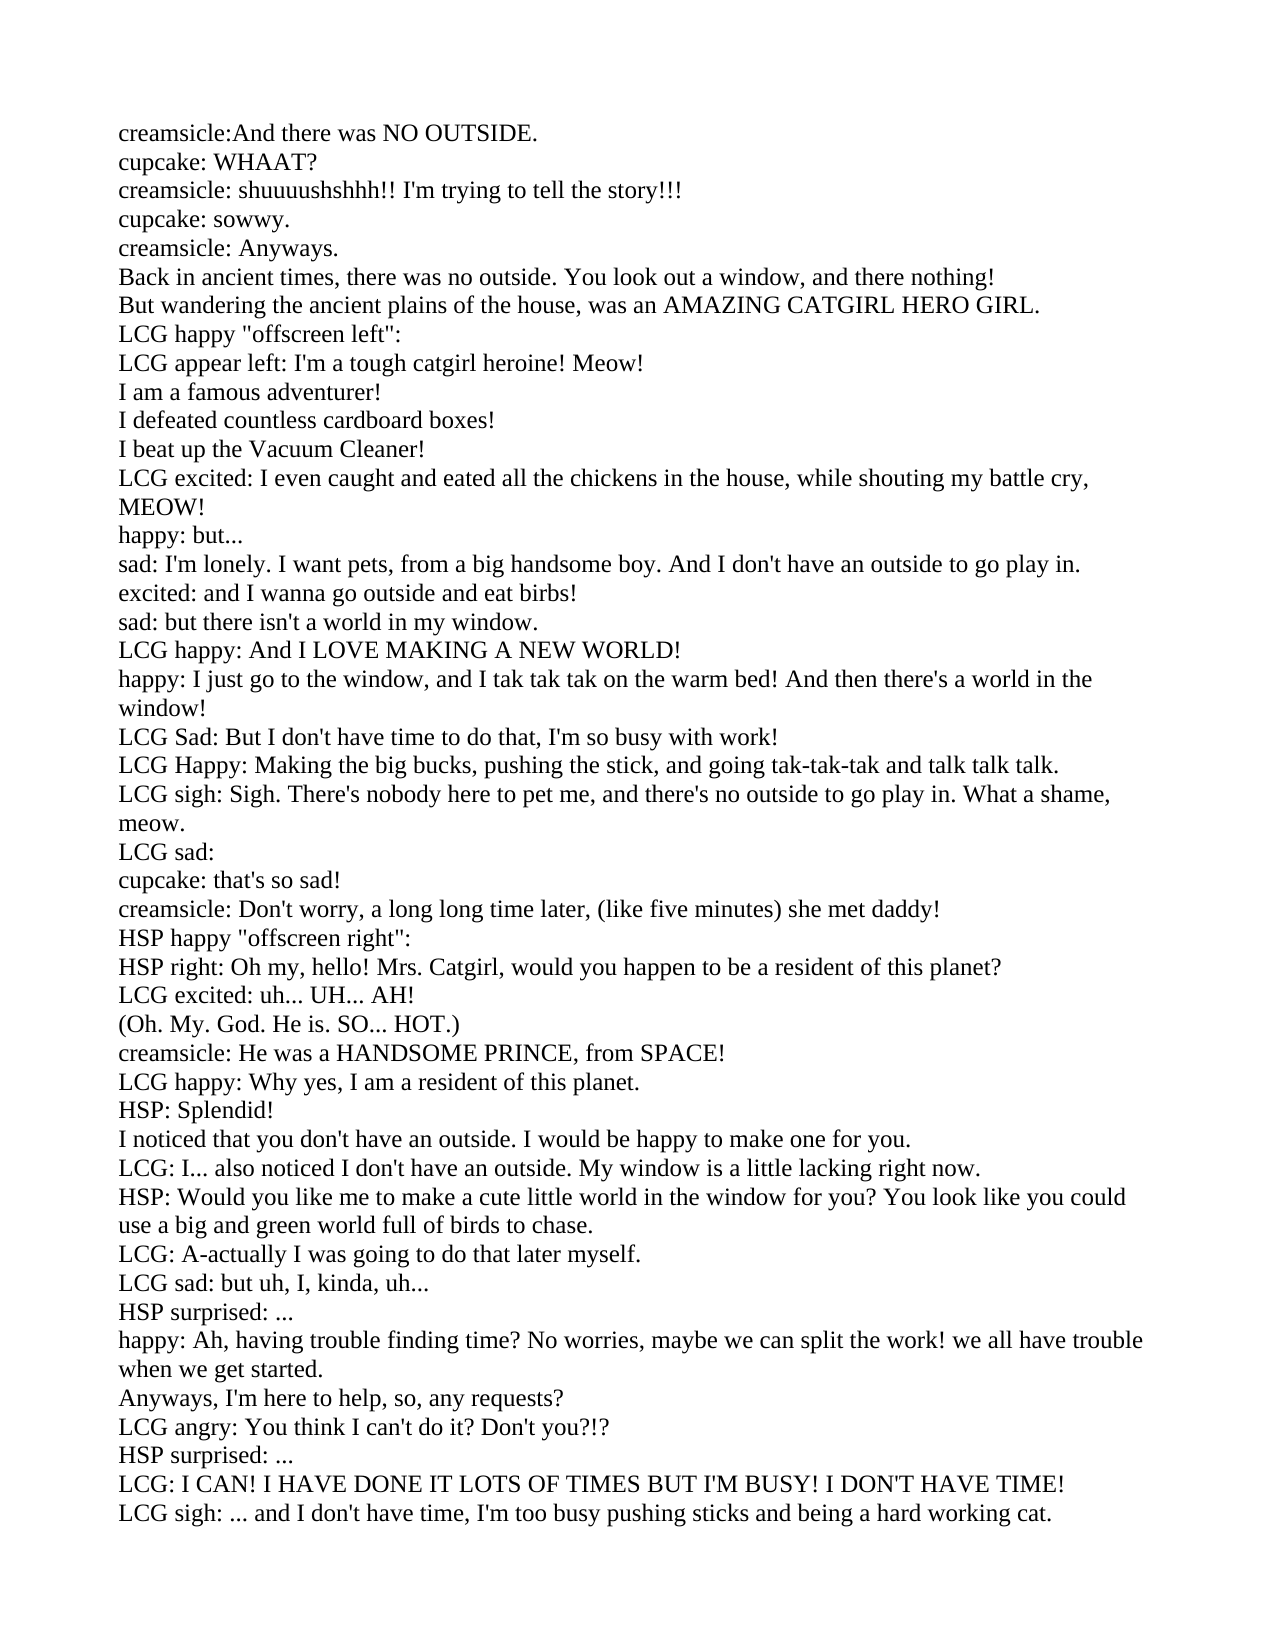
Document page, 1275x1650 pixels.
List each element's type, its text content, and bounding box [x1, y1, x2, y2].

text creamsicle:And there was NO OUTSIDE. cupcake: WHAAT? creamsicle: shuuuushshhh!! I'm trying to tell the story!!! cupcake: sowwy. creamsicle: Anyways. Back in ancient times, there was no outside. You look out a window, and there nothing! [118, 118, 1157, 291]
text LCG sad: but uh, I, kinda, uh... HSP surprised: ... [118, 1268, 1157, 1326]
text HSP surprised: ... LCG: I CAN! I HAVE DONE IT LOTS OF TIMES BUT I'M BUSY! I DON'T HAVE TIME! [118, 1441, 1157, 1498]
text I defeated countless cardboard boxes! [118, 406, 1157, 434]
text But wandering the ancient plains of the house, was an AMAZING CATGIRL HERO GIRL. LCG happy "offscreen left": LCG appear left: I'm a tough catgirl heroine! Meow! I am a famous adventurer! [118, 291, 1157, 406]
text LCG: A-actually I was going to do that later myself. [118, 1239, 1157, 1268]
text LCG happy: And I LOVE MAKING A NEW WORLD! [118, 636, 1157, 664]
text HSP: Would you like me to make a cute little world in the window for you? You look like you could use a big and green world full of birds to chase. [118, 1182, 1157, 1239]
text LCG Sad: But I don't have time to do that, I'm so busy with work! [118, 722, 1157, 751]
text happy: Ah, having trouble finding time? No worries, maybe we can split the work! we all have trouble when we get started. [118, 1326, 1157, 1383]
text LCG Happy: Making the big bucks, pushing the stick, and going tak-tak-tak and talk talk talk. LCG sigh: Sigh. There's nobody here to pet me, and there's no outside to go play in. What a shame, meow. LCG sad: cupcake: that's so sad! creamsicle: Don't worry, a long long time later, (like five minutes) she met daddy! HSP happy "offscreen right": HSP right: Oh my, hello! Mrs. Catgirl, would you happen to be a resident of this planet? LCG excited: uh... UH... AH! (Oh. My. God. He is. SO... HOT.) creamsicle: He was a HANDSOME PRINCE, from SPACE! LCG happy: Why yes, I am a resident of this planet. HSP: Splendid! [118, 751, 1157, 1124]
text LCG: I... also noticed I don't have an outside. My window is a little lacking right now. [118, 1153, 1157, 1182]
text happy: I just go to the window, and I tak tak tak on the warm bed! And then there's a world in the window! [118, 664, 1157, 722]
text I beat up the Vacuum Cleaner! LCG excited: I even caught and eated all the chickens in the house, while shouting my battle cry, MEOW! happy: but... sad: I'm lonely. I want pets, from a big handsome boy. And I don't have an outside to go play in. excited: and I wanna go outside and eat birbs! sad: but there isn't a world in my window. [118, 434, 1157, 636]
text LCG sigh: ... and I don't have time, I'm too busy pushing sticks and being a hard working cat. [118, 1498, 1157, 1527]
text I noticed that you don't have an outside. I would be happy to make one for you. [118, 1124, 1157, 1153]
text Anyways, I'm here to help, so, any requests? LCG angry: You think I can't do it? Don't you?!? [118, 1383, 1157, 1441]
